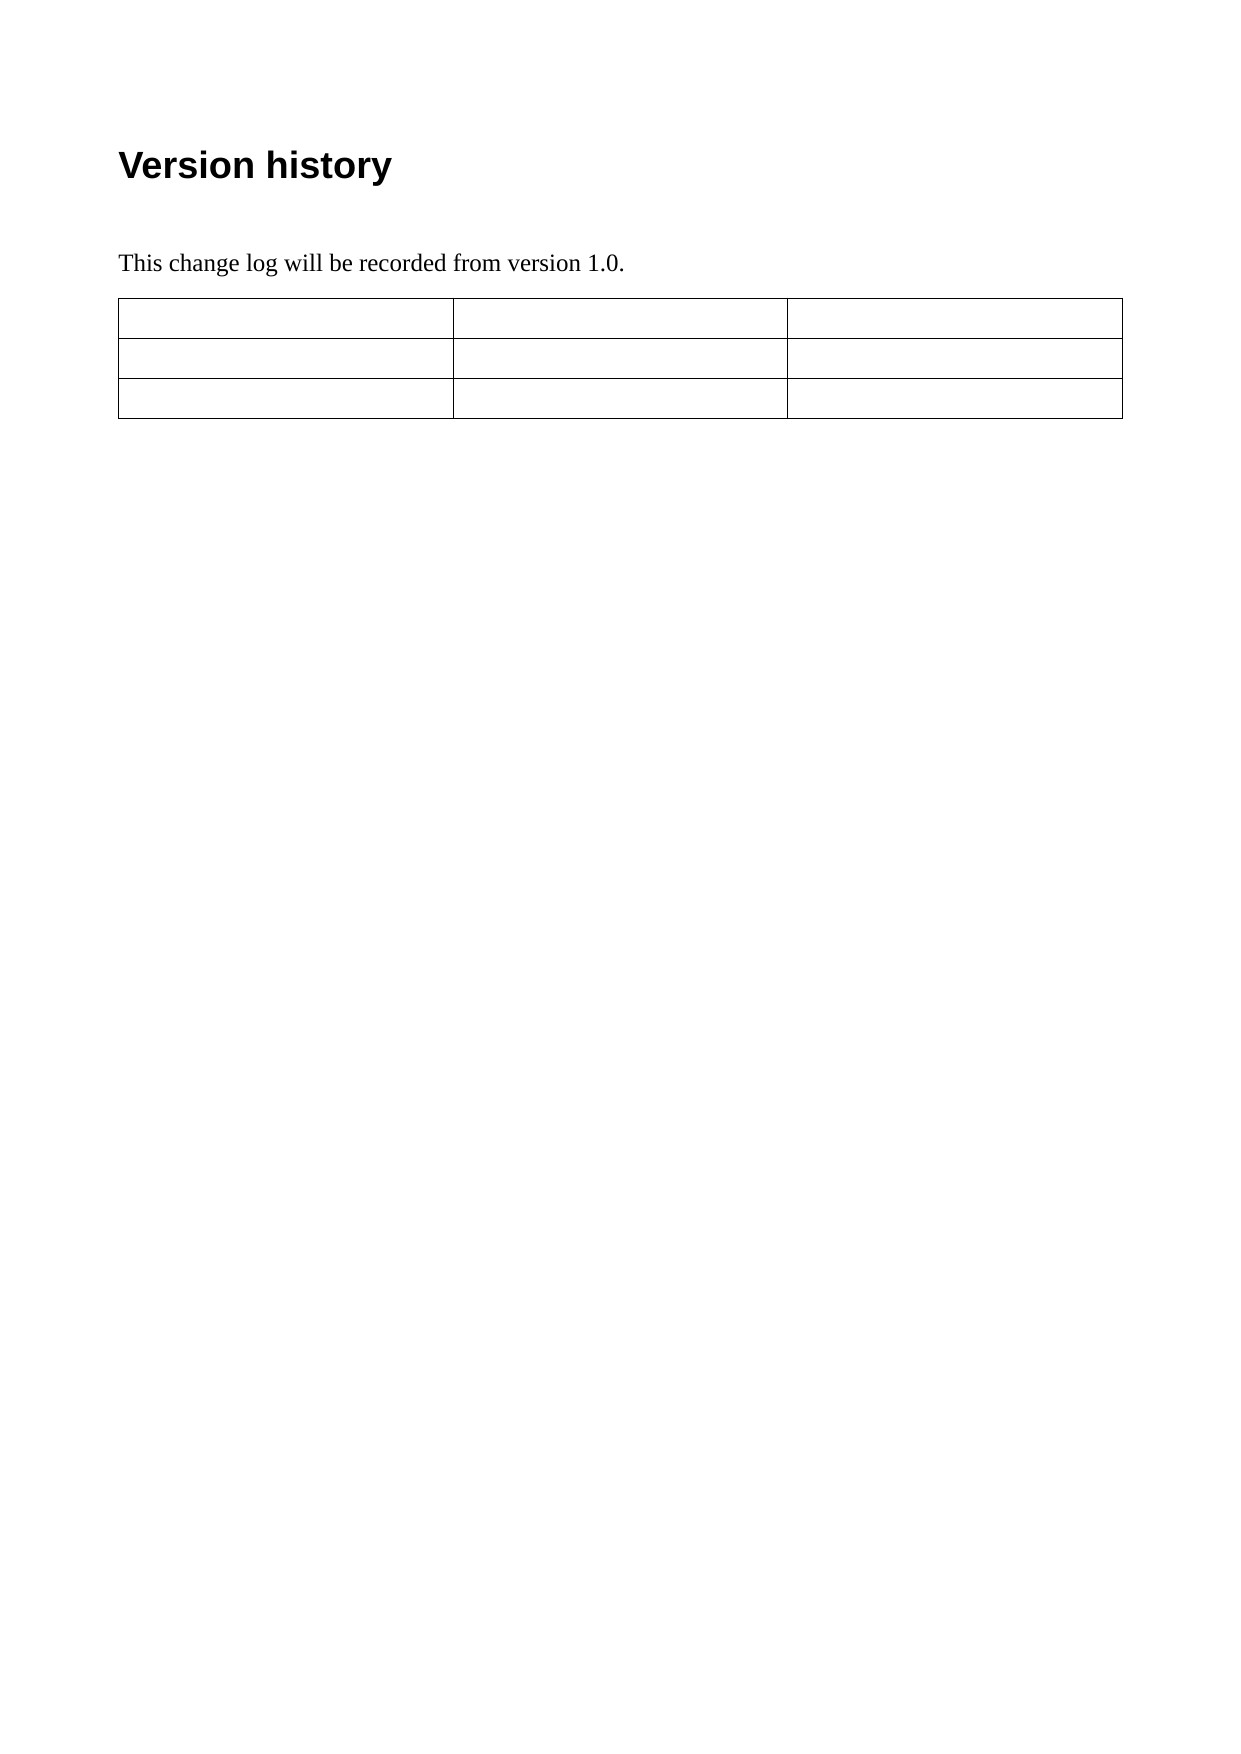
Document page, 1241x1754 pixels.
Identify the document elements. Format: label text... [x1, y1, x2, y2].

table_cell [119, 379, 453, 418]
table_cell [454, 379, 787, 418]
subtitle This change log will be recorded from version 1.0. [118, 248, 1122, 277]
table_header [454, 299, 787, 338]
table_header [119, 299, 453, 338]
table_cell [788, 339, 1122, 378]
subtitle Version history [118, 143, 1122, 187]
table_header [788, 299, 1122, 338]
table_cell [788, 379, 1122, 418]
table_cell [119, 339, 453, 378]
table_cell [454, 339, 787, 378]
